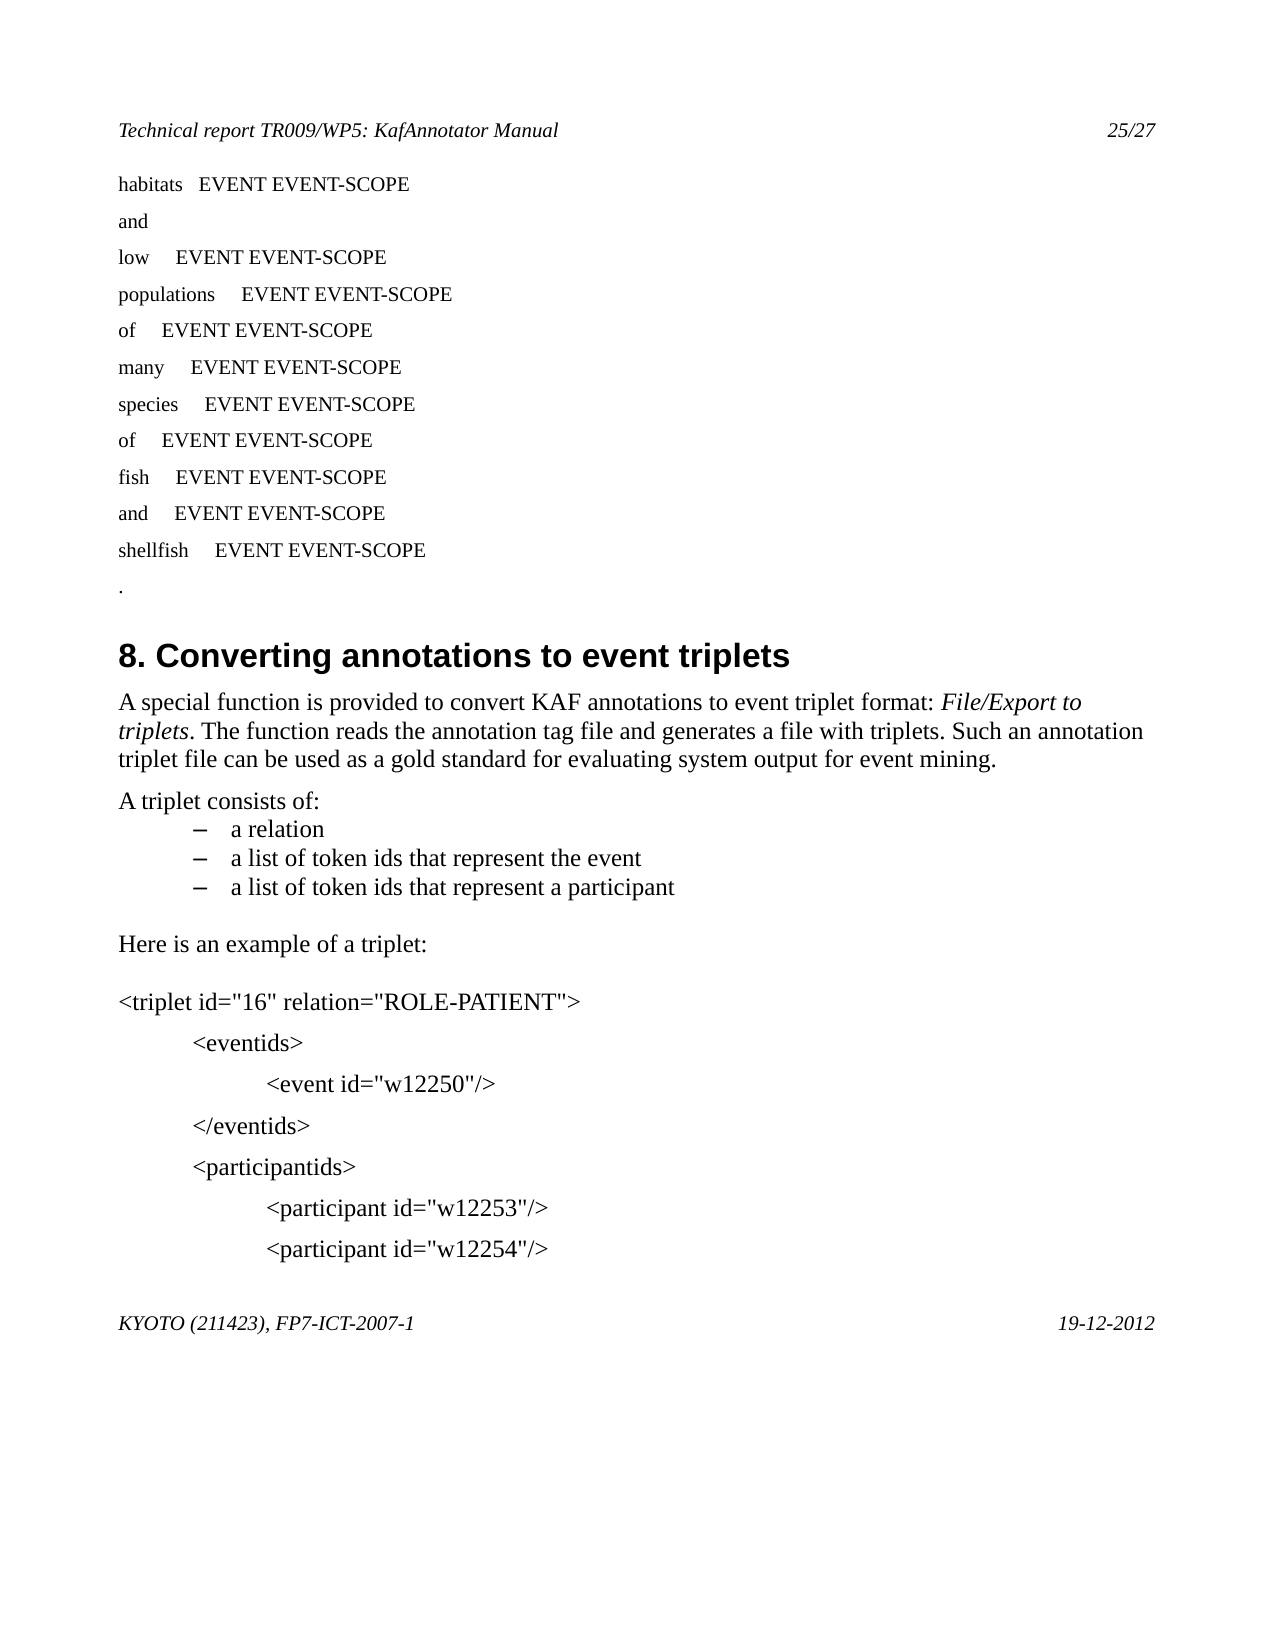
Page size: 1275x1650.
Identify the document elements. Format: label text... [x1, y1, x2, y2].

text <eventids> [118, 1028, 1157, 1057]
text A triplet consists of: [118, 786, 1157, 814]
text <triplet id="16" relation="ROLE-PATIENT"> [118, 987, 1157, 1016]
text Here is an example of a triplet: [118, 929, 1157, 958]
text many EVENT EVENT-SCOPE [118, 355, 1157, 379]
text <participantids> [118, 1152, 1157, 1181]
text <participant id="w12254"/> [118, 1234, 1157, 1263]
text low EVENT EVENT-SCOPE [118, 245, 1157, 269]
text </eventids> [118, 1111, 1157, 1139]
list a relation [193, 814, 1157, 843]
text shellfish EVENT EVENT-SCOPE [118, 538, 1157, 562]
text habitats EVENT EVENT-SCOPE [118, 172, 1157, 196]
list a list of token ids that represent the event [193, 843, 1157, 872]
text species EVENT EVENT-SCOPE [118, 392, 1157, 416]
text . [118, 574, 1157, 598]
text and [118, 209, 1157, 233]
text <event id="w12250"/> [118, 1069, 1157, 1098]
text and EVENT EVENT-SCOPE [118, 501, 1157, 525]
text of EVENT EVENT-SCOPE [118, 318, 1157, 342]
text fish EVENT EVENT-SCOPE [118, 465, 1157, 489]
text of EVENT EVENT-SCOPE [118, 428, 1157, 452]
subtitle 8. Converting annotations to event triplets [118, 636, 1157, 674]
text A special function is provided to convert KAF annotations to event triplet format: File/Export to triplets. The function reads the annotation tag file and generates a file with triplets. Such an annotation triplet file can be used as a gold standard for evaluating system output for event mining. [118, 687, 1157, 773]
text populations EVENT EVENT-SCOPE [118, 282, 1157, 306]
list a list of token ids that represent a participant [193, 872, 1157, 901]
text <participant id="w12253"/> [118, 1193, 1157, 1222]
